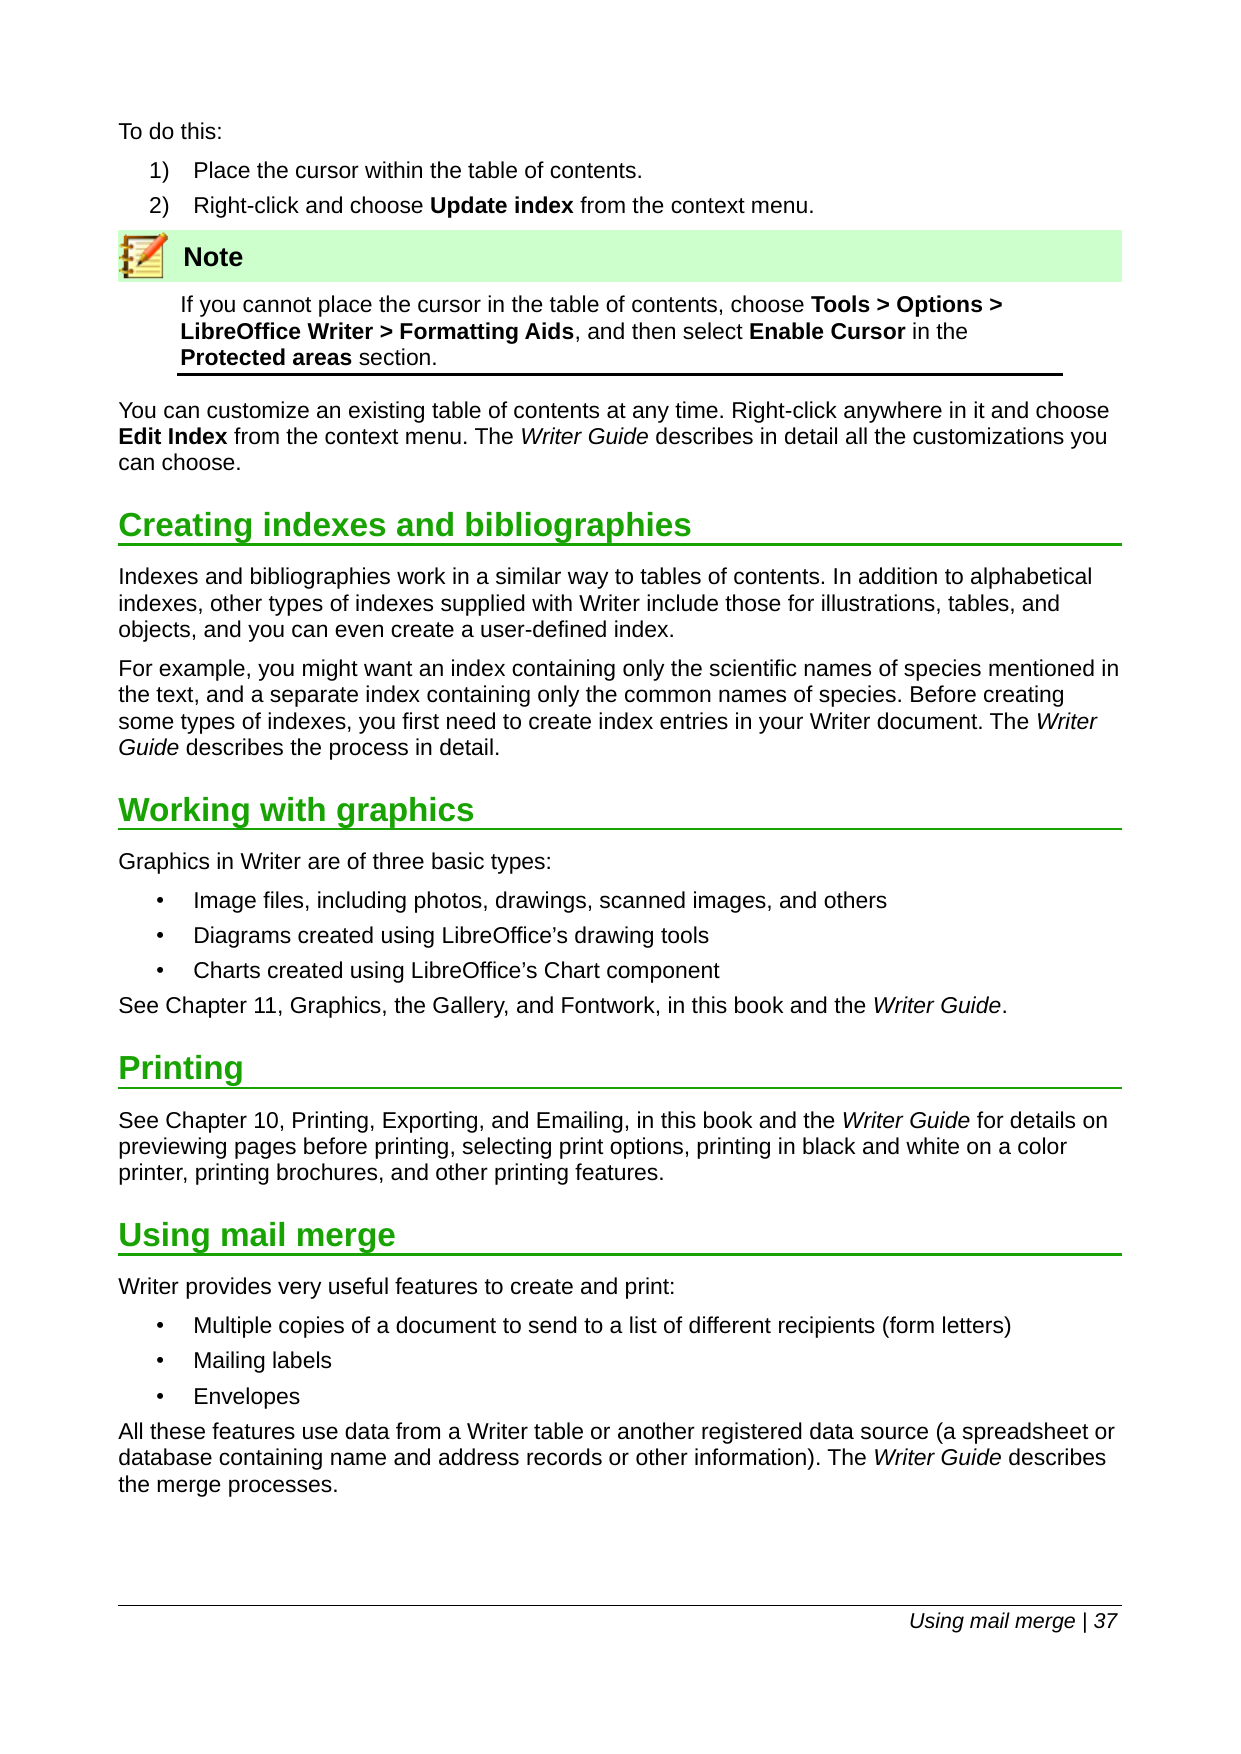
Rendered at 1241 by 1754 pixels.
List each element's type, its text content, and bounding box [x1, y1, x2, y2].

picture [119, 231, 170, 282]
list Right-click and choose Update index from the context menu. [169, 192, 1122, 218]
text Graphics in Writer are of three basic types: [118, 848, 1122, 874]
subtitle Working with graphics [118, 790, 1122, 828]
list Mailing labels [156, 1347, 1122, 1374]
text See Chapter 11, Graphics, the Gallery, and Fontwork, in this book and the Writer Guide. [118, 992, 1122, 1019]
subtitle Creating indexes and bibliographies [118, 505, 1122, 543]
text If you cannot place the cursor in the table of contents, choose Tools > Options > LibreOffice Writer > Formatting Aids, and then select Enable Cursor in the Protected areas section. [177, 288, 1063, 373]
text For example, you might want an index containing only the scientific names of species mentioned in the text, and a separate index containing only the common names of species. Before creating some types of indexes, you first need to create index entries in your Writer document. The Writer Guide describes the process in detail. [118, 655, 1122, 760]
text To do this: [118, 118, 1122, 144]
text Writer provides very useful features to create and print: [118, 1273, 1122, 1300]
text Indexes and bibliographies work in a similar way to tables of contents. In addition to alphabetical indexes, other types of indexes supplied with Writer include those for illustrations, tables, and objects, and you can even create a user-defined index. [118, 563, 1122, 642]
list Charts created using LibreOffice’s Chart component [156, 957, 1122, 984]
subtitle Using mail merge [118, 1215, 1122, 1253]
list Place the cursor within the table of contents. [169, 157, 1122, 183]
subtitle Printing [118, 1048, 1122, 1087]
list Multiple copies of a document to send to a list of different recipients (form letters) [156, 1312, 1122, 1338]
subtitle Note [118, 230, 1122, 282]
list Image files, including photos, drawings, scanned images, and others [156, 887, 1122, 913]
text See Chapter 10, Printing, Exporting, and Emailing, in this book and the Writer Guide for details on previewing pages before printing, selecting print options, printing in black and white on a color printer, printing brochures, and other printing features. [118, 1107, 1122, 1186]
text All these features use data from a Writer table or another registered data source (a spreadsheet or database containing name and address records or other information). The Writer Guide describes the merge processes. [118, 1418, 1122, 1497]
list Envelopes [156, 1383, 1122, 1409]
list Diagrams created using LibreOffice’s drawing tools [156, 922, 1122, 948]
text You can customize an existing table of contents at any time. Right-click anywhere in it and choose Edit Index from the context menu. The Writer Guide describes in detail all the customizations you can choose. [118, 397, 1122, 476]
